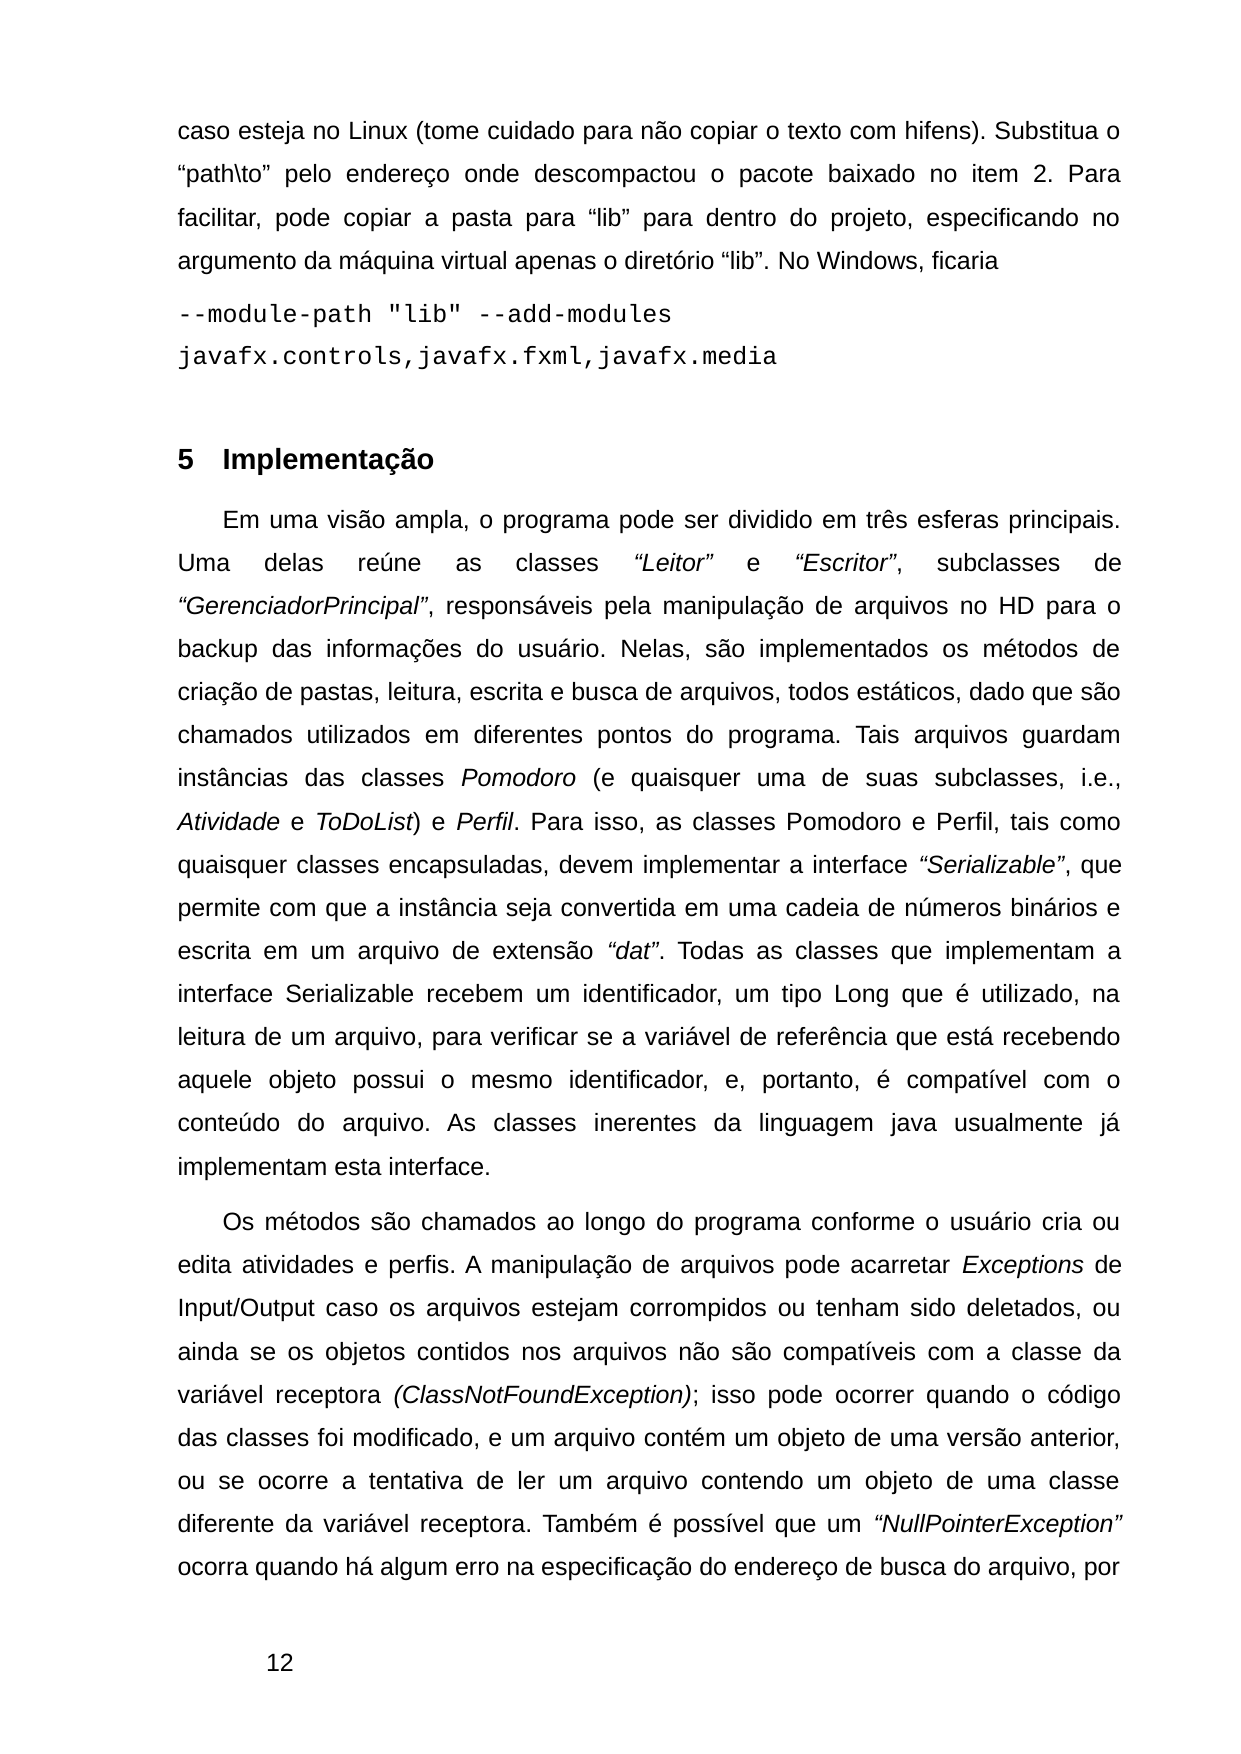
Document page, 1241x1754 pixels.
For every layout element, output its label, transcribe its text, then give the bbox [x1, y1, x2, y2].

text Em uma visão ampla, o programa pode ser dividido em três esferas principais. Uma delas reúne as classes “Leitor” e “Escritor”, subclasses de “GerenciadorPrincipal”, responsáveis pela manipulação de arquivos no HD para o backup das informações do usuário. Nelas, são implementados os métodos de criação de pastas, leitura, escrita e busca de arquivos, todos estáticos, dado que são chamados utilizados em diferentes pontos do programa. Tais arquivos guardam instâncias das classes Pomodoro (e quaisquer uma de suas subclasses, i.e., Atividade e ToDoList) e Perfil. Para isso, as classes Pomodoro e Perfil, tais como quaisquer classes encapsuladas, devem implementar a interface “Serializable”, que permite com que a instância seja convertida em uma cadeia de números binários e escrita em um arquivo de extensão “dat”. Todas as classes que implementam a interface Serializable recebem um identificador, um tipo Long que é utilizado, na leitura de um arquivo, para verificar se a variável de referência que está recebendo aquele objeto possui o mesmo identificador, e, portanto, é compatível com o conteúdo do arquivo. As classes inerentes da linguagem java usualmente já implementam esta interface. [177, 505, 1122, 1180]
text caso esteja no Linux (tome cuidado para não copiar o texto com hifens). Substitua o “path\to” pelo endereço onde descompactou o pacote baixado no item 2. Para facilitar, pode copiar a pasta para “lib” para dentro do projeto, especificando no argumento da máquina virtual apenas o diretório “lib”. No Windows, ficaria [177, 116, 1122, 274]
text Os métodos são chamados ao longo do programa conforme o usuário cria ou edita atividades e perfis. A manipulação de arquivos pode acarretar Exceptions de Input/Output caso os arquivos estejam corrompidos ou tenham sido deletados, ou ainda se os objetos contidos nos arquivos não são compatíveis com a classe da variável receptora (ClassNotFoundException); isso pode ocorrer quando o código das classes foi modificado, e um arquivo contém um objeto de uma versão anterior, ou se ocorre a tentativa de ler um arquivo contendo um objeto de uma classe diferente da variável receptora. Também é possível que um “NullPointerException” ocorra quando há algum erro na especificação do endereço de busca do arquivo, por [177, 1207, 1122, 1581]
text --module-path "lib" --add-modules javafx.controls,javafx.fxml,javafx.media [177, 301, 1122, 372]
subtitle Implementação [177, 442, 1122, 475]
